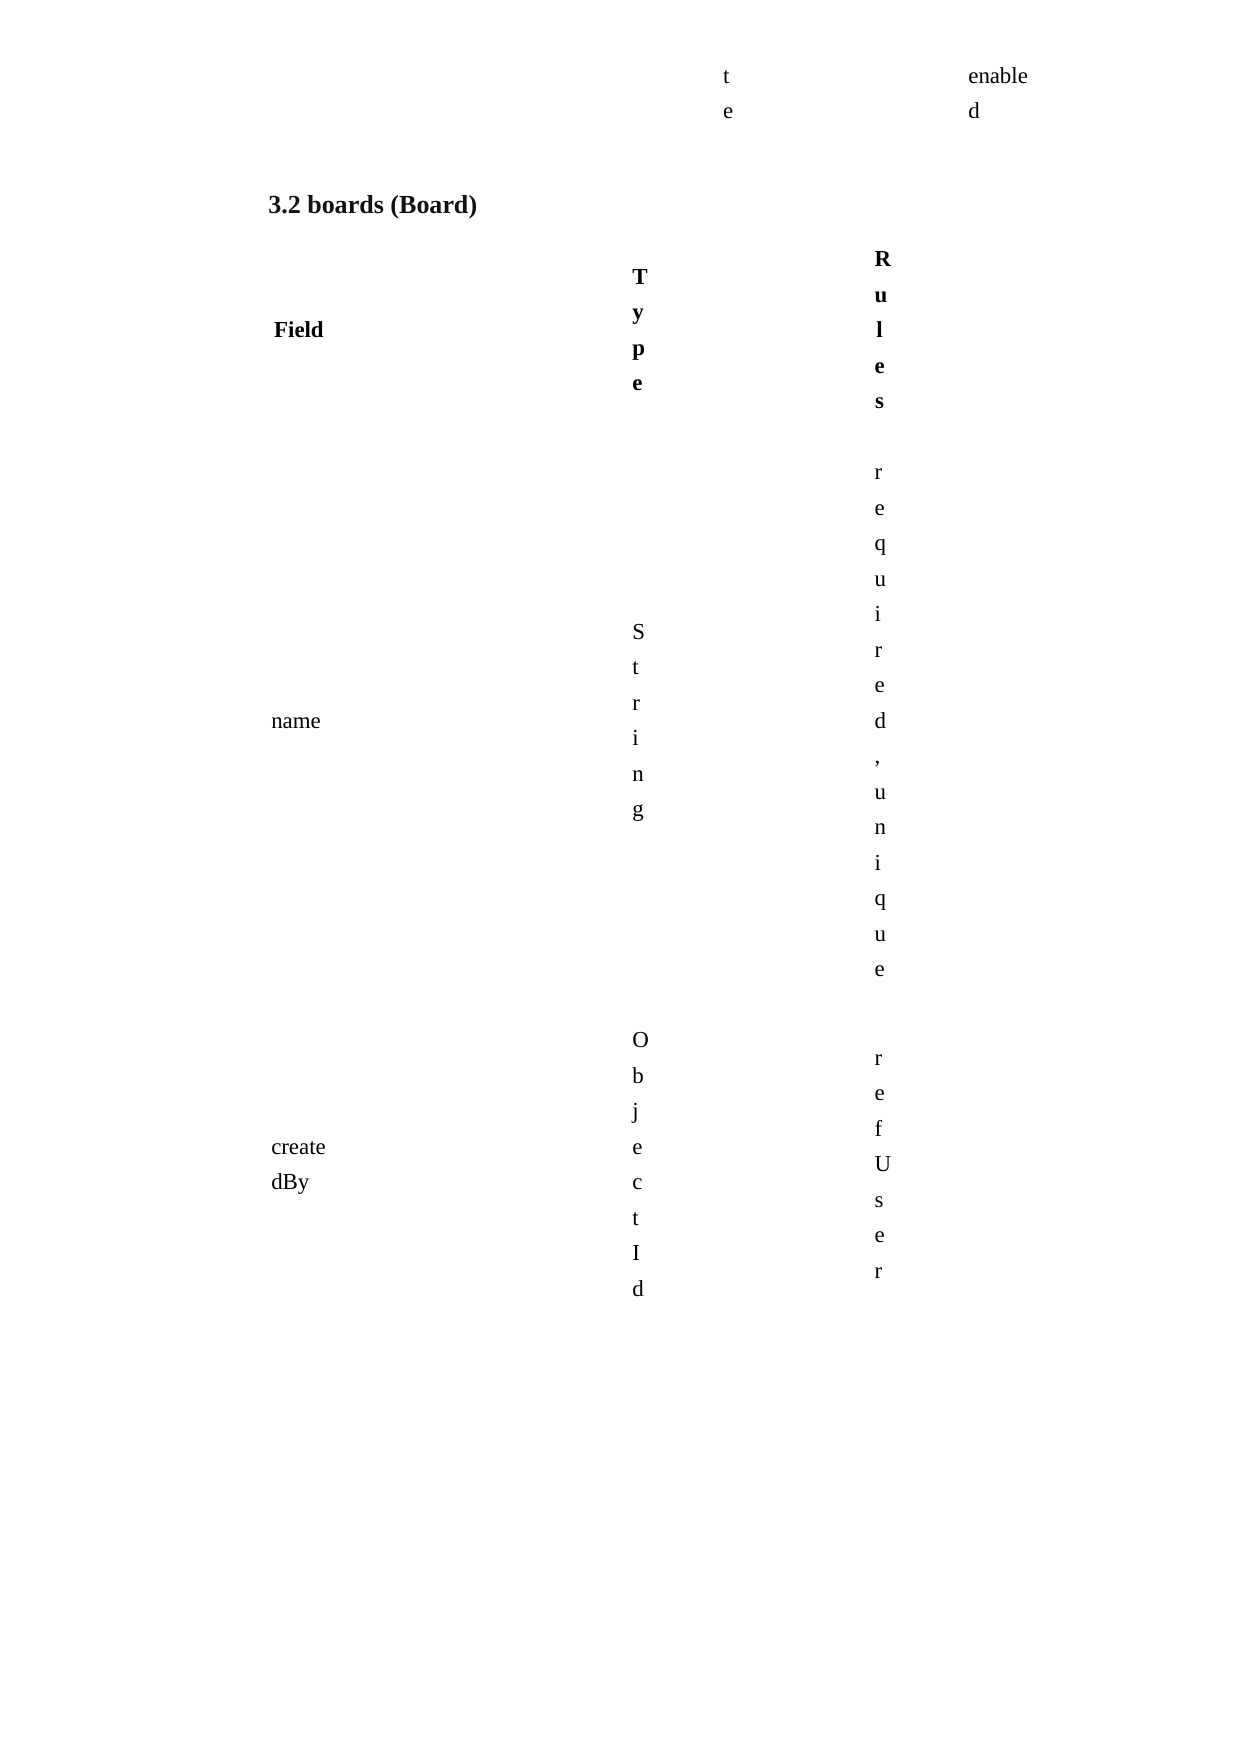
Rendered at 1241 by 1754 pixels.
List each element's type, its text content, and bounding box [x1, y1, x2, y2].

table_cell ObjectId [479, 1023, 721, 1343]
table_header Type [479, 242, 721, 455]
table_cell required, unique [721, 455, 1037, 1023]
table_cell createdBy [118, 1023, 479, 1343]
table_header Rules [721, 242, 1037, 455]
table_cell enabled [815, 59, 1181, 165]
subtitle 3.2 boards (Board) [268, 189, 1031, 219]
table_cell String [479, 455, 721, 1023]
table_cell name [118, 455, 479, 1023]
table_cell [118, 59, 570, 165]
table_cell te [570, 59, 815, 165]
table_header Field [118, 242, 479, 455]
table_cell ref User [721, 1023, 1037, 1343]
